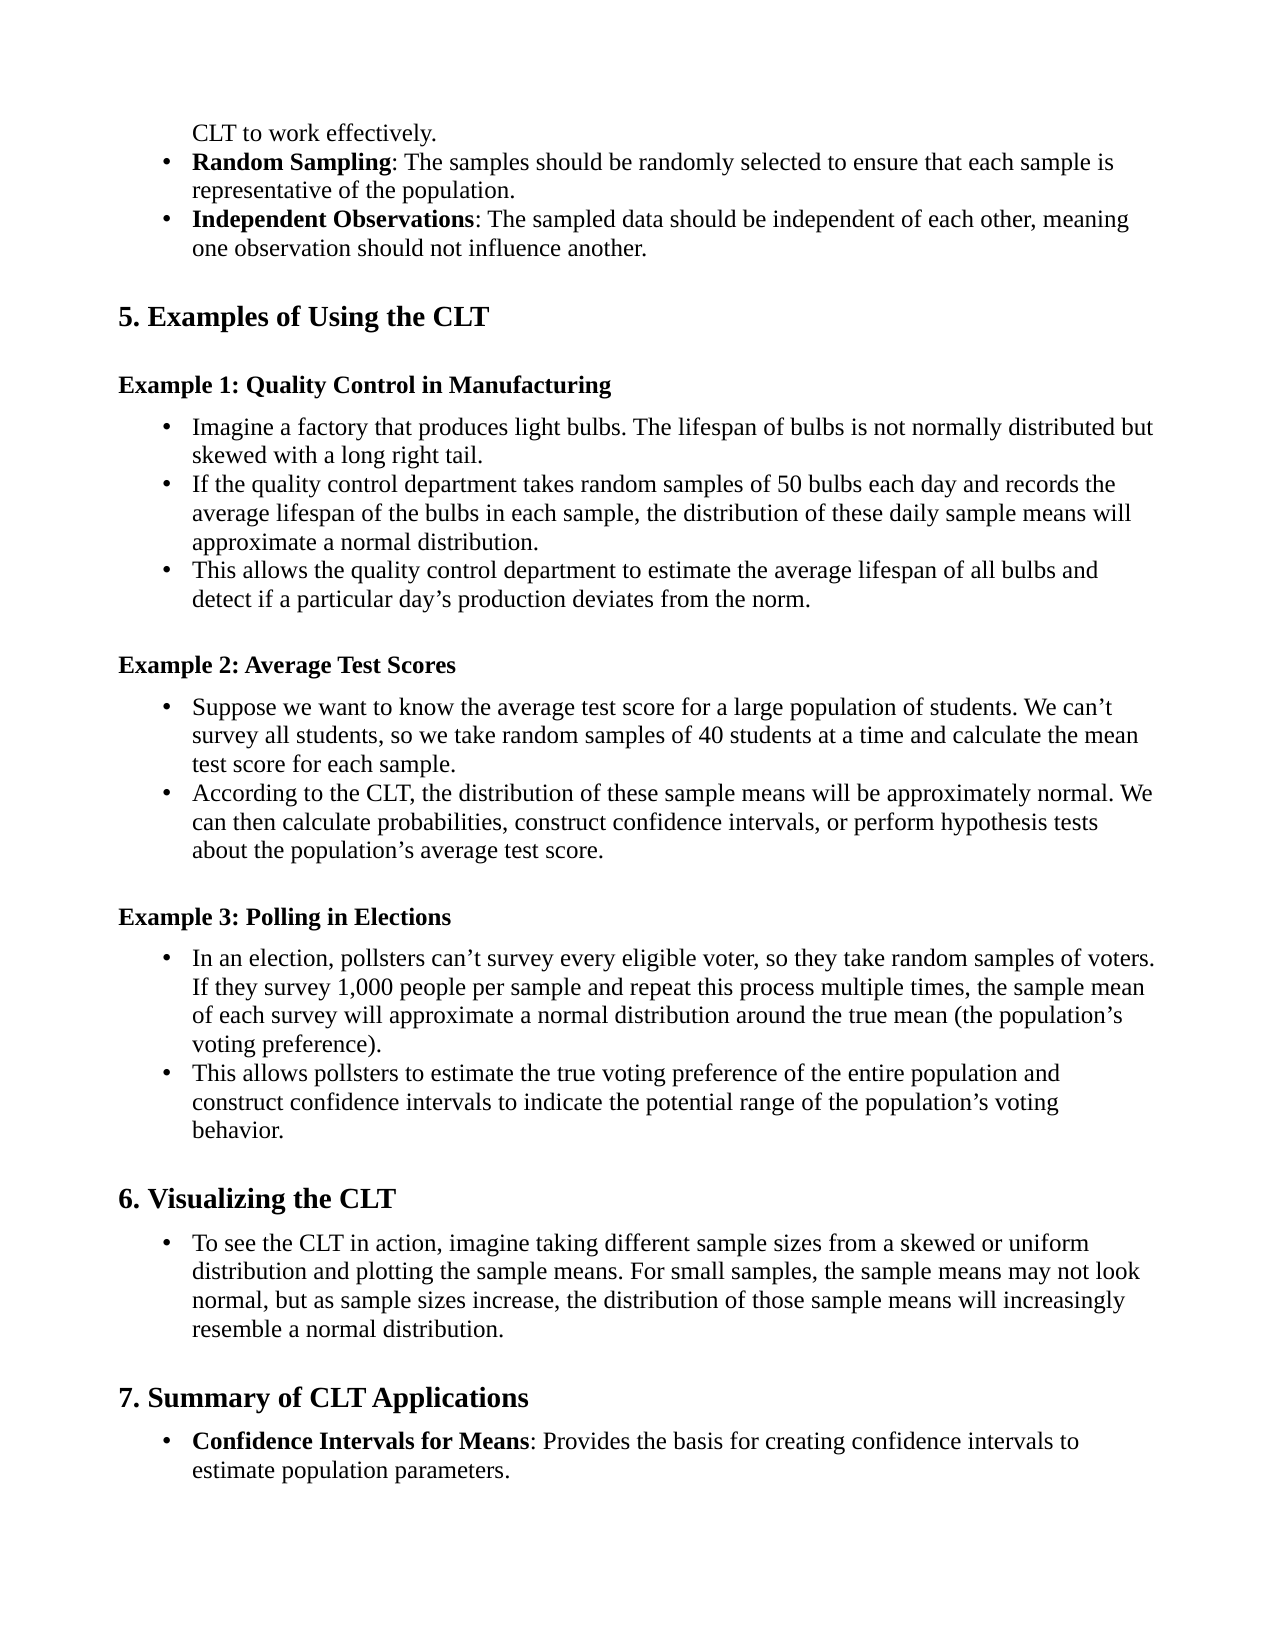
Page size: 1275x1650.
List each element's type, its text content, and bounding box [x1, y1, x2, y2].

list If the quality control department takes random samples of 50 bulbs each day and records the average lifespan of the bulbs in each sample, the distribution of these daily sample means will approximate a normal distribution. [162, 469, 1157, 555]
list This allows the quality control department to estimate the average lifespan of all bulbs and detect if a particular day’s production deviates from the norm. [162, 555, 1157, 613]
subtitle Example 3: Polling in Elections [118, 902, 1157, 930]
list According to the CLT, the distribution of these sample means will be approximately normal. We can then calculate probabilities, construct confidence intervals, or perform hypothesis tests about the population’s average test score. [162, 778, 1157, 864]
list Suppose we want to know the average test score for a large population of students. We can’t survey all students, so we take random samples of 40 students at a time and calculate the mean test score for each sample. [162, 692, 1157, 778]
subtitle 5. Examples of Using the CLT [118, 299, 1157, 333]
list Independent Observations: The sampled data should be independent of each other, meaning one observation should not influence another. [162, 204, 1157, 262]
list This allows pollsters to estimate the true voting preference of the entire population and construct confidence intervals to indicate the potential range of the population’s voting behavior. [162, 1058, 1157, 1144]
subtitle 7. Summary of CLT Applications [118, 1380, 1157, 1414]
list Imagine a factory that produces light bulbs. The lifespan of bulbs is not normally distributed but skewed with a long right tail. [162, 412, 1157, 469]
list Confidence Intervals for Means: Provides the basis for creating confidence intervals to estimate population parameters. [162, 1426, 1157, 1484]
subtitle Example 1: Quality Control in Manufacturing [118, 370, 1157, 399]
list To see the CLT in action, imagine taking different sample sizes from a skewed or uniform distribution and plotting the sample means. For small samples, the sample means may not look normal, but as sample sizes increase, the distribution of those sample means will increasingly resemble a normal distribution. [162, 1228, 1157, 1343]
list Random Sampling: The samples should be randomly selected to ensure that each sample is representative of the population. [162, 147, 1157, 204]
list CLT to work effectively. [162, 118, 1157, 147]
list In an election, pollsters can’t survey every eligible voter, so they take random samples of voters. If they survey 1,000 people per sample and repeat this process multiple times, the sample mean of each survey will approximate a normal distribution around the true mean (the population’s voting preference). [162, 943, 1157, 1058]
subtitle 6. Visualizing the CLT [118, 1182, 1157, 1215]
subtitle Example 2: Average Test Scores [118, 650, 1157, 679]
